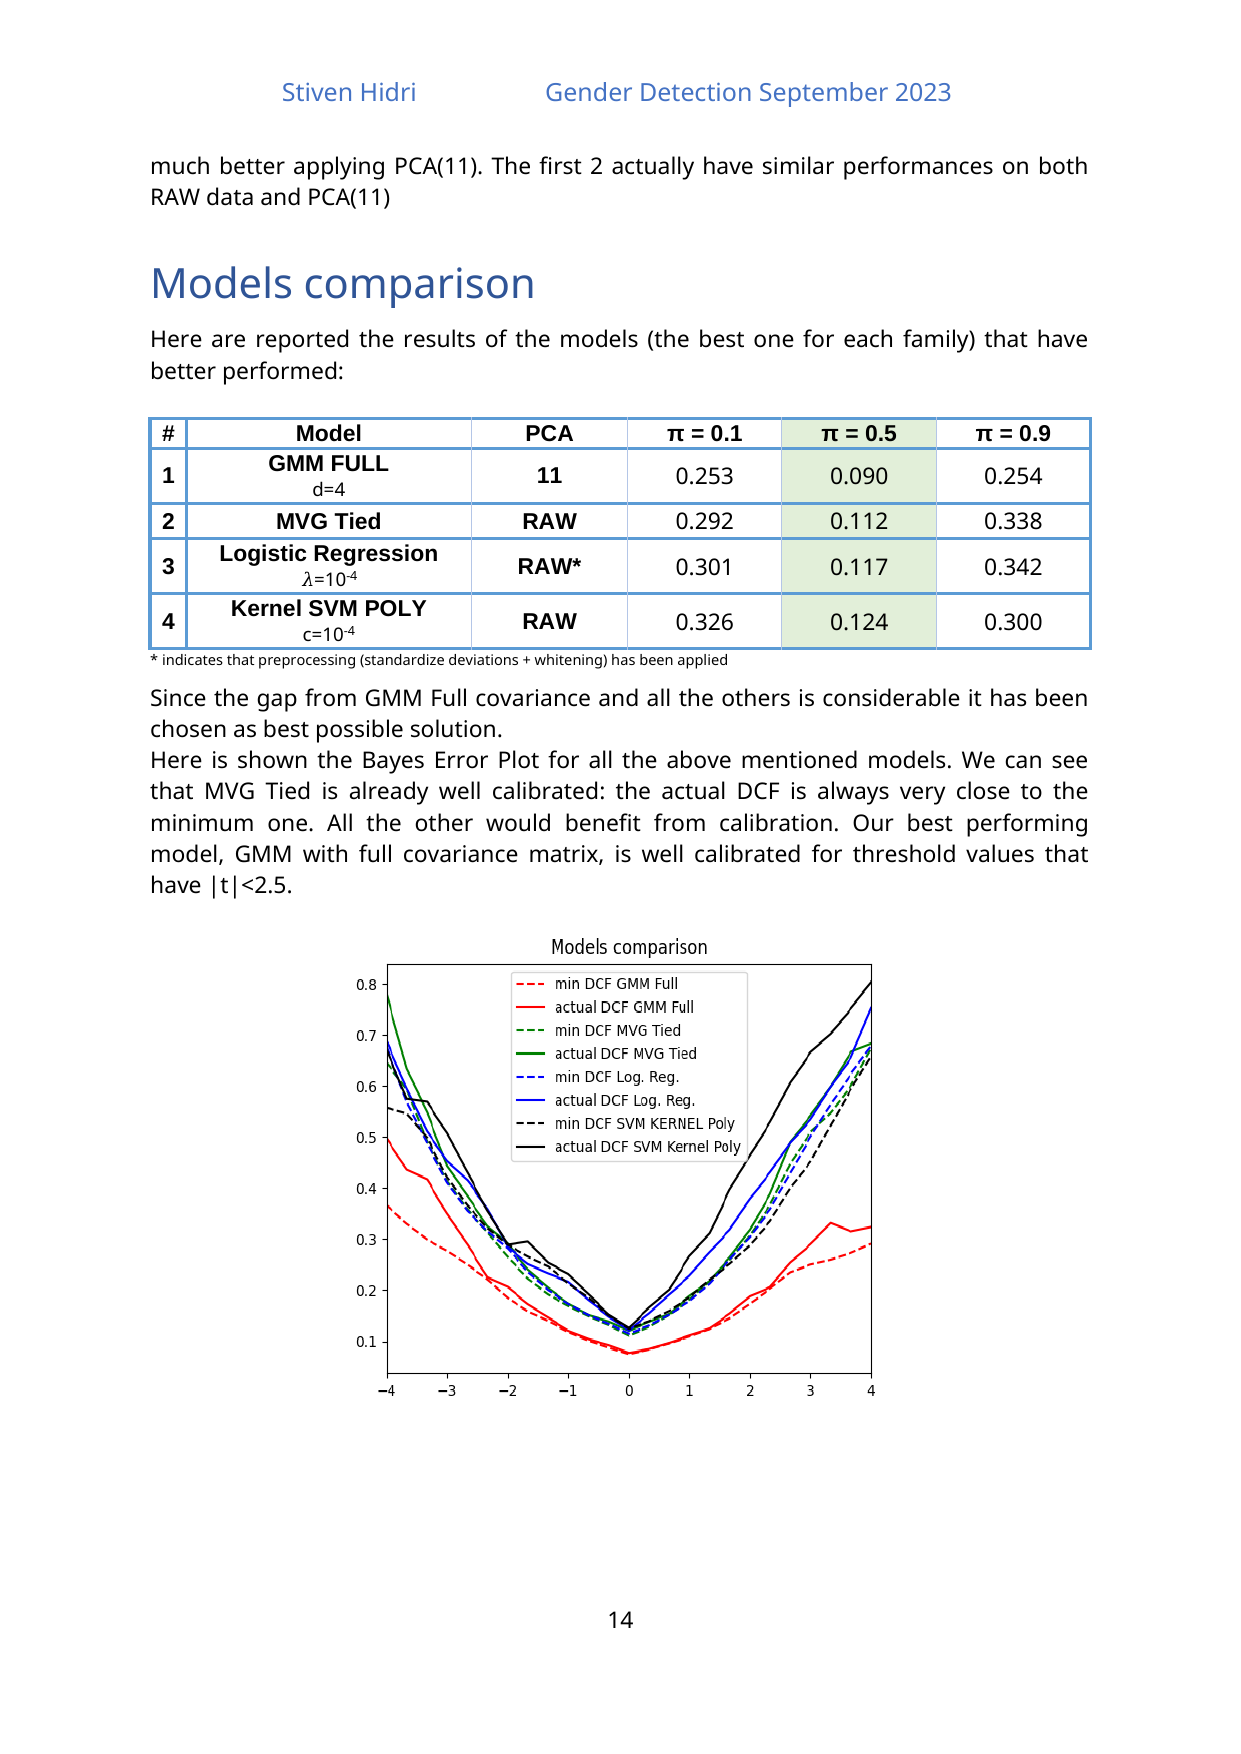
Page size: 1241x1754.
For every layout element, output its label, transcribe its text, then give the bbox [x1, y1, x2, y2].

table_header π = 0.5 [782, 420, 936, 447]
text Here are reported the results of the models (the best one for each family) that have better performed: [150, 323, 1090, 386]
table_cell 11 [472, 450, 627, 502]
table_cell 0.300 [937, 595, 1089, 647]
table_cell 2 [152, 505, 185, 537]
table_header π = 0.9 [937, 420, 1089, 447]
text much better applying PCA(11). The first 2 actually have similar performances on both RAW data and PCA(11) [150, 150, 1090, 212]
table_cell RAW [472, 505, 627, 537]
table_cell RAW* [472, 540, 627, 592]
table_header # [152, 420, 185, 447]
table_cell 0.254 [937, 450, 1089, 502]
table_cell MVG Tied [188, 505, 471, 537]
subtitle Models comparison [150, 254, 1090, 311]
table_cell 0.326 [628, 595, 781, 647]
table_header Model [188, 420, 471, 447]
table_cell 0.090 [782, 450, 936, 502]
table_cell 4 [152, 595, 185, 647]
table_cell 0.253 [628, 450, 781, 502]
table_cell GMM FULL d=4 [188, 450, 471, 502]
table_cell 0.124 [782, 595, 936, 647]
table_header π = 0.1 [628, 420, 781, 447]
table_cell 0.342 [937, 540, 1089, 592]
table_cell 0.117 [782, 540, 936, 592]
table_cell 3 [152, 540, 185, 592]
table_cell 1 [152, 450, 185, 502]
text * indicates that preprocessing (standardize deviations + whitening) has been applied [150, 650, 1090, 681]
text Here is shown the Bayes Error Plot for all the above mentioned models. We can see that MVG Tied is already well calibrated: the actual DCF is always very close to the minimum one. All the other would benefit from calibration. Our best performing model, GMM with full covariance matrix, is well calibrated for threshold values that have |t|<2.5. [150, 744, 1090, 900]
text Since the gap from GMM Full covariance and all the others is considerable it has been chosen as best possible solution. [150, 681, 1090, 744]
table_header PCA [472, 420, 627, 447]
table_cell 0.292 [628, 505, 781, 537]
table_cell Kernel SVM POLY c=10-4 [188, 595, 471, 647]
table_cell Logistic Regression 𝜆=10-4 [188, 540, 471, 592]
table_cell 0.112 [782, 505, 936, 537]
table_cell 0.301 [628, 540, 781, 592]
table_cell 0.338 [937, 505, 1089, 537]
table_cell RAW [472, 595, 627, 647]
